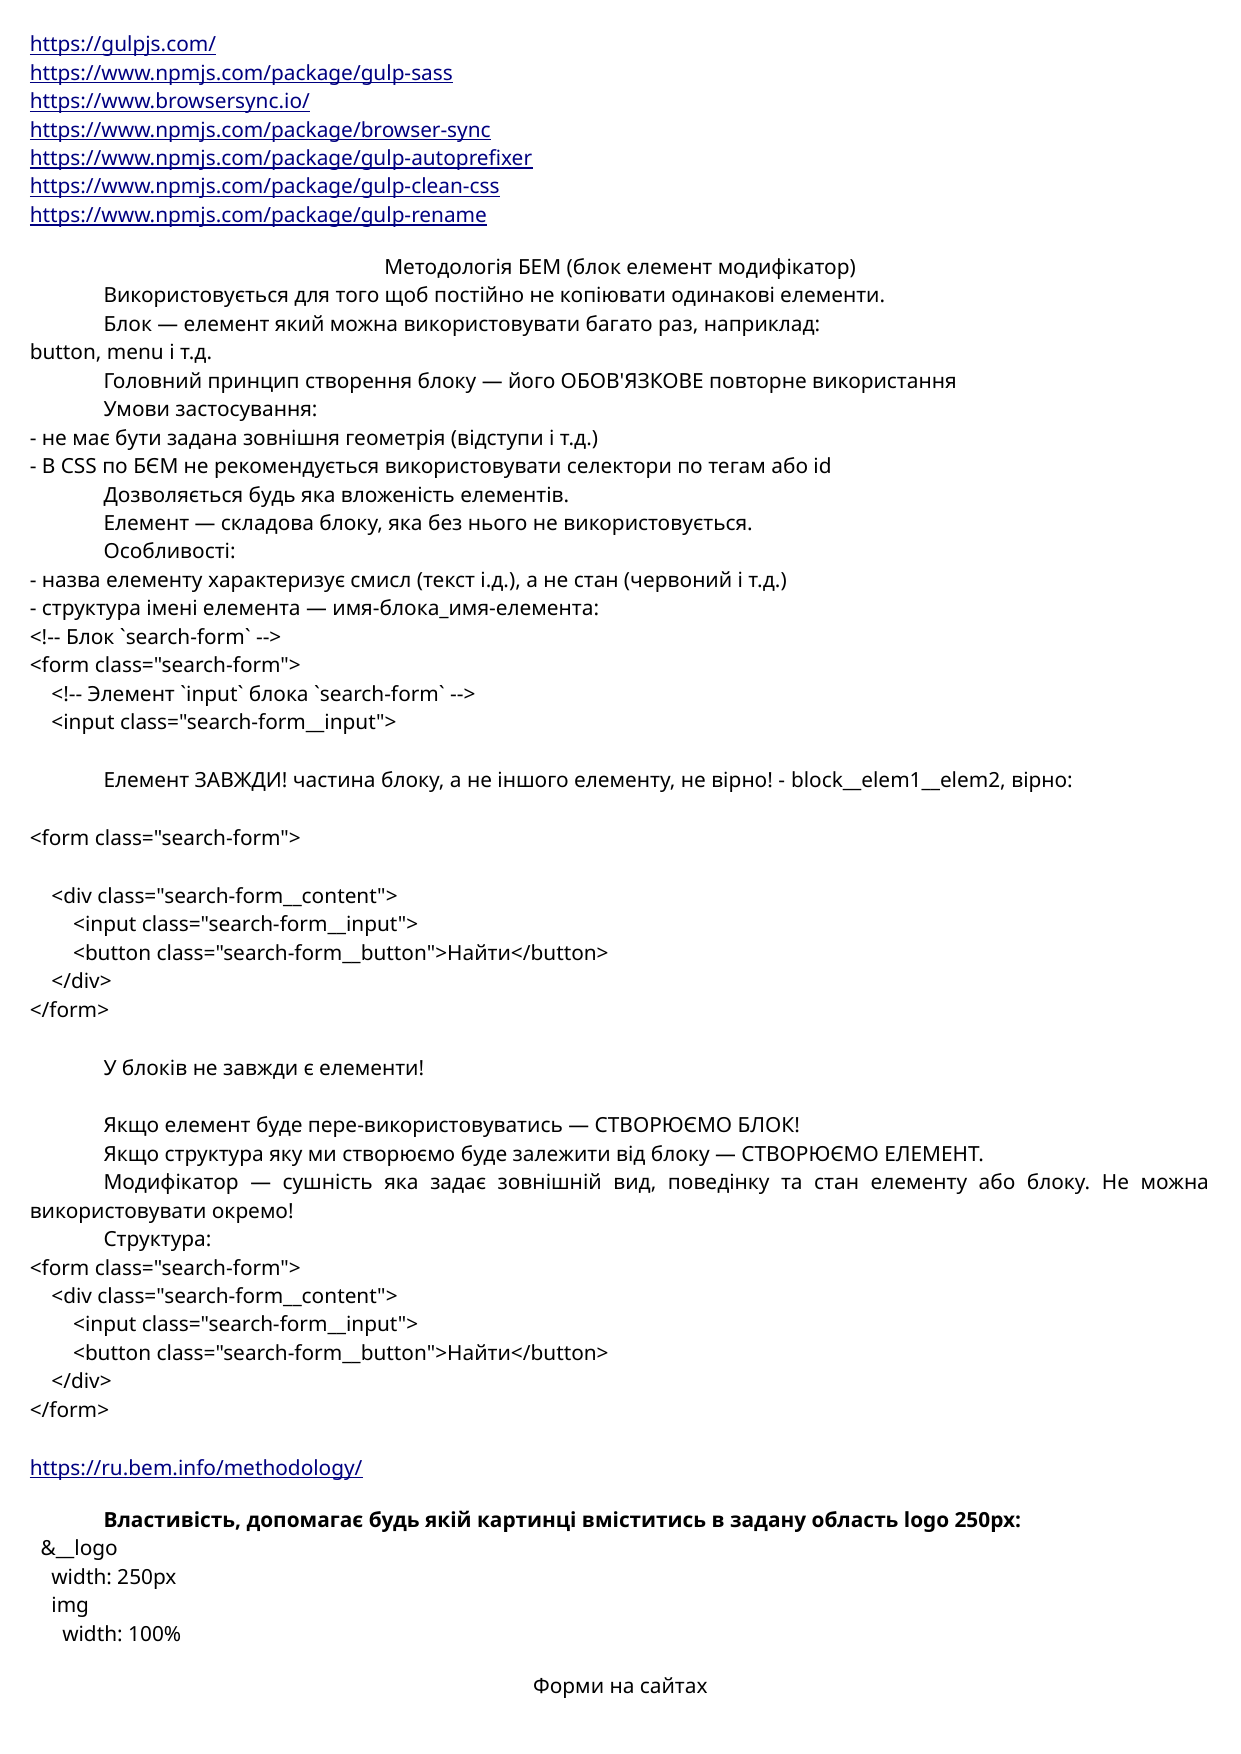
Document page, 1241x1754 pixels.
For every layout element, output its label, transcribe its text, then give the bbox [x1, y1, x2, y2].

text <input class="search-form__input"> [29, 1309, 1211, 1338]
text https://www.npmjs.com/package/gulp-clean-css [29, 172, 1211, 200]
text Методологія БЕМ (блок елемент модифікатор) [29, 252, 1211, 281]
text <form class="search-form"> [29, 650, 1211, 679]
text </form> [29, 1395, 1211, 1423]
text Елемент ЗАВЖДИ! частина блоку, а не іншого елементу, не вірно! - block__elem1__elem2, вірно: [29, 765, 1211, 793]
text https://www.npmjs.com/package/browser-sync [29, 115, 1211, 143]
text - структура імені елемента — имя-блока_имя-елемента: [29, 593, 1211, 622]
text Структура: [29, 1224, 1211, 1253]
text Форми на сайтах [29, 1671, 1211, 1699]
text <button class="search-form__button">Найти</button> [29, 938, 1211, 966]
text Дозволяється будь яка вложеність елементів. [29, 480, 1211, 508]
text <form class="search-form"> [29, 1253, 1211, 1281]
text <!-- Блок `search-form` --> [29, 622, 1211, 650]
text - В CSS по БЄМ не рекомендується використовувати селектори по тегам або id [29, 451, 1211, 480]
text img [29, 1590, 1211, 1619]
text <div class="search-form__content"> [29, 881, 1211, 909]
text Якщо елемент буде пере-використовуватись — СТВОРЮЄМО БЛОК! [29, 1111, 1211, 1139]
text &__logo [29, 1533, 1211, 1562]
text <form class="search-form"> [29, 823, 1211, 851]
text <div class="search-form__content"> [29, 1281, 1211, 1309]
text </form> [29, 995, 1211, 1023]
text Використовується для того щоб постійно не копіювати одинакові елементи. [29, 281, 1211, 309]
text https://www.npmjs.com/package/gulp-sass [29, 58, 1211, 86]
text https://ru.bem.info/methodology/ [29, 1453, 1211, 1481]
text Особливості: - назва елементу характеризує смисл (текст і.д.), а не стан (червоний і т.д.) [29, 537, 1211, 593]
text https://www.npmjs.com/package/gulp-rename [29, 200, 1211, 228]
text <input class="search-form__input"> [29, 707, 1211, 736]
text Блок — елемент який можна використовувати багато раз, наприклад: [29, 309, 1211, 337]
text Якщо структура яку ми створюємо буде залежити від блоку — СТВОРЮЄМО ЕЛЕМЕНТ. [29, 1139, 1211, 1167]
text <!-- Элемент `input` блока `search-form` --> [29, 679, 1211, 707]
text У блоків не завжди є елементи! [29, 1053, 1211, 1081]
text </div> [29, 1366, 1211, 1395]
text Модифікатор — сушність яка задає зовнішній вид, поведінку та стан елементу або блоку. Не можна використовувати окремо! [29, 1167, 1211, 1224]
text https://www.browsersync.io/ [29, 86, 1211, 115]
text width: 250px [29, 1562, 1211, 1590]
text - не має бути задана зовнішня геометрія (відступи і т.д.) [29, 423, 1211, 451]
text Головний принцип створення блоку — його ОБОВ'ЯЗКОВЕ повторне використання [29, 366, 1211, 394]
text width: 100% [29, 1619, 1211, 1647]
text Властивість, допомагає будь якій картинці вміститись в задану область logo 250px: [29, 1505, 1211, 1533]
text https://www.npmjs.com/package/gulp-autoprefixer [29, 143, 1211, 172]
text Умови застосування: [29, 394, 1211, 423]
text <button class="search-form__button">Найти</button> [29, 1338, 1211, 1366]
text button, menu і т.д. [29, 337, 1211, 366]
text https://gulpjs.com/ [29, 29, 1211, 58]
text Елемент — складова блоку, яка без нього не використовується. [29, 508, 1211, 537]
text </div> [29, 966, 1211, 995]
text <input class="search-form__input"> [29, 909, 1211, 938]
